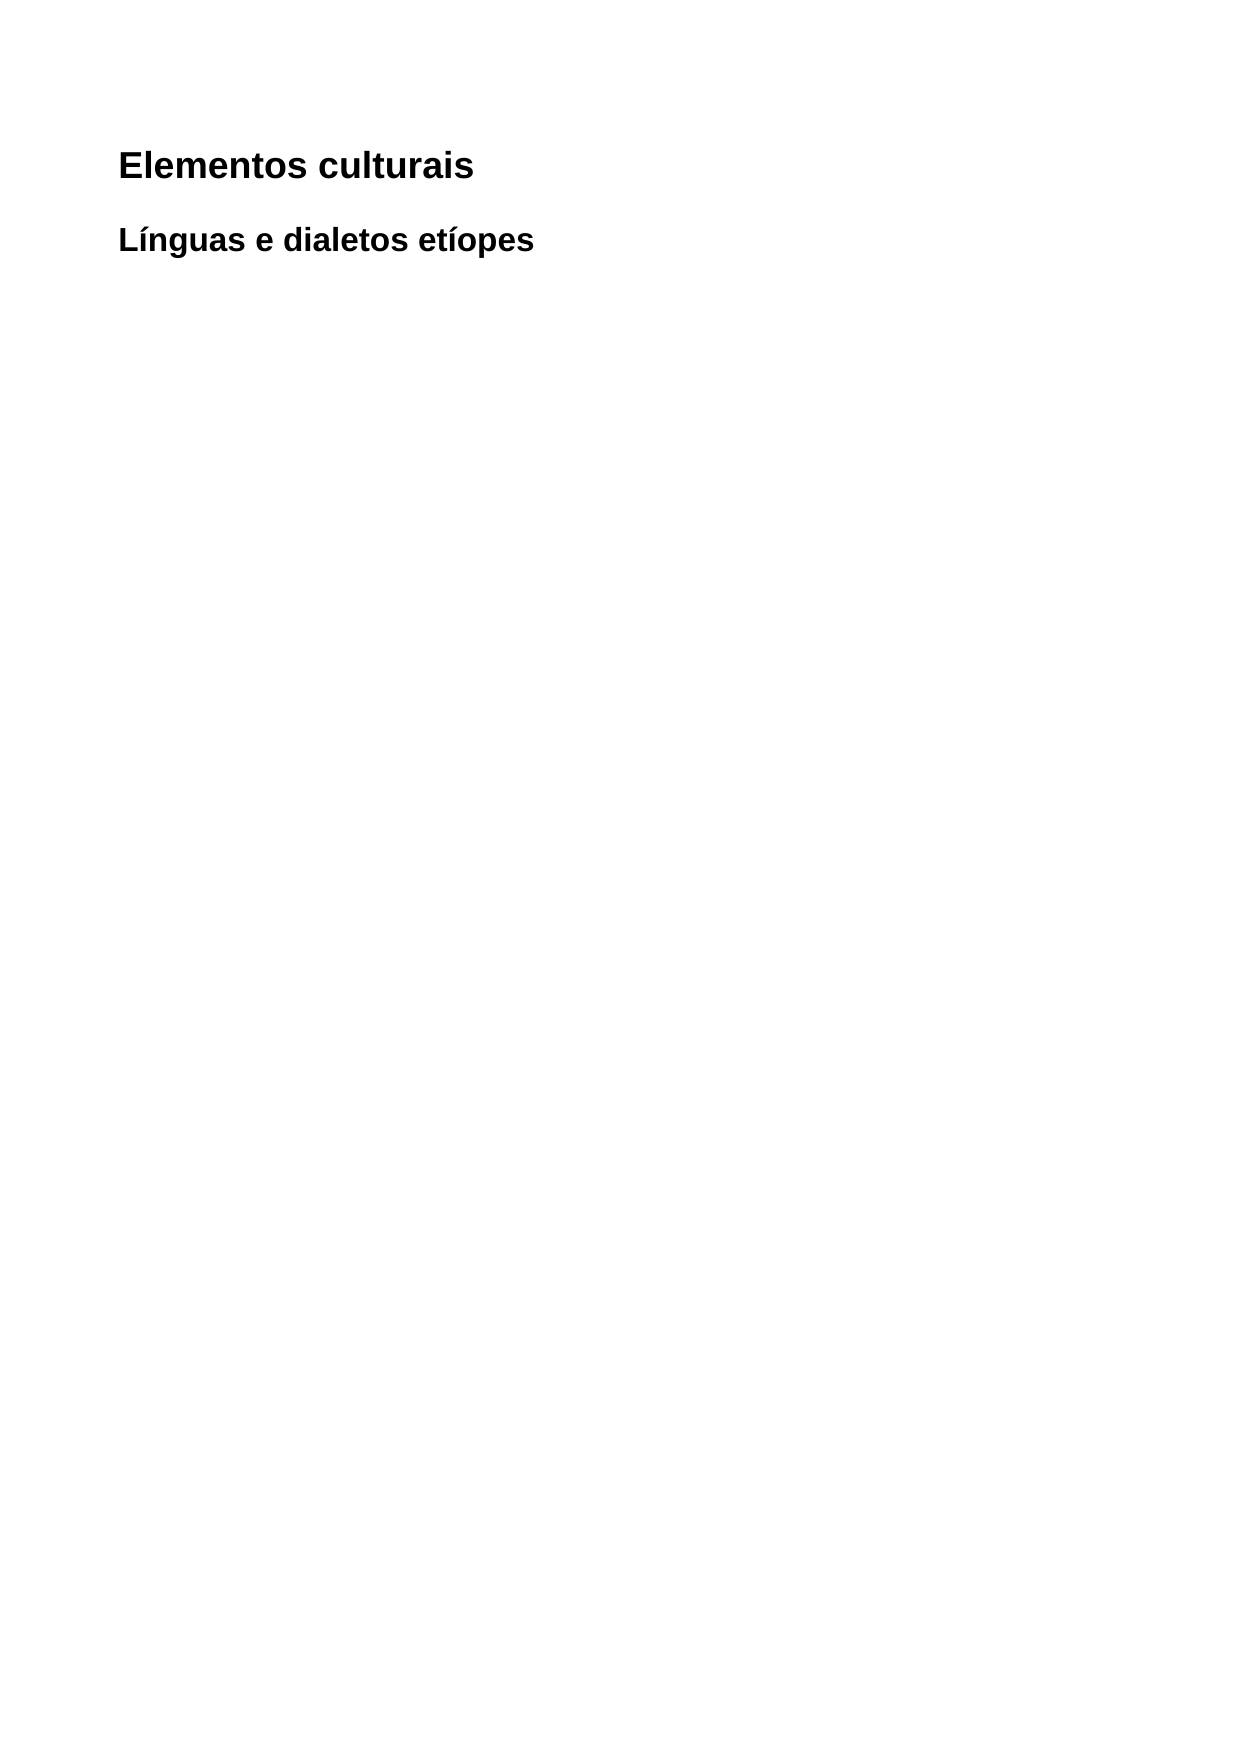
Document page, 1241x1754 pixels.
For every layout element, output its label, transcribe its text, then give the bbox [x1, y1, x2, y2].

subtitle Elementos culturais [118, 143, 1122, 186]
subtitle Línguas e dialetos etíopes [118, 219, 1122, 258]
